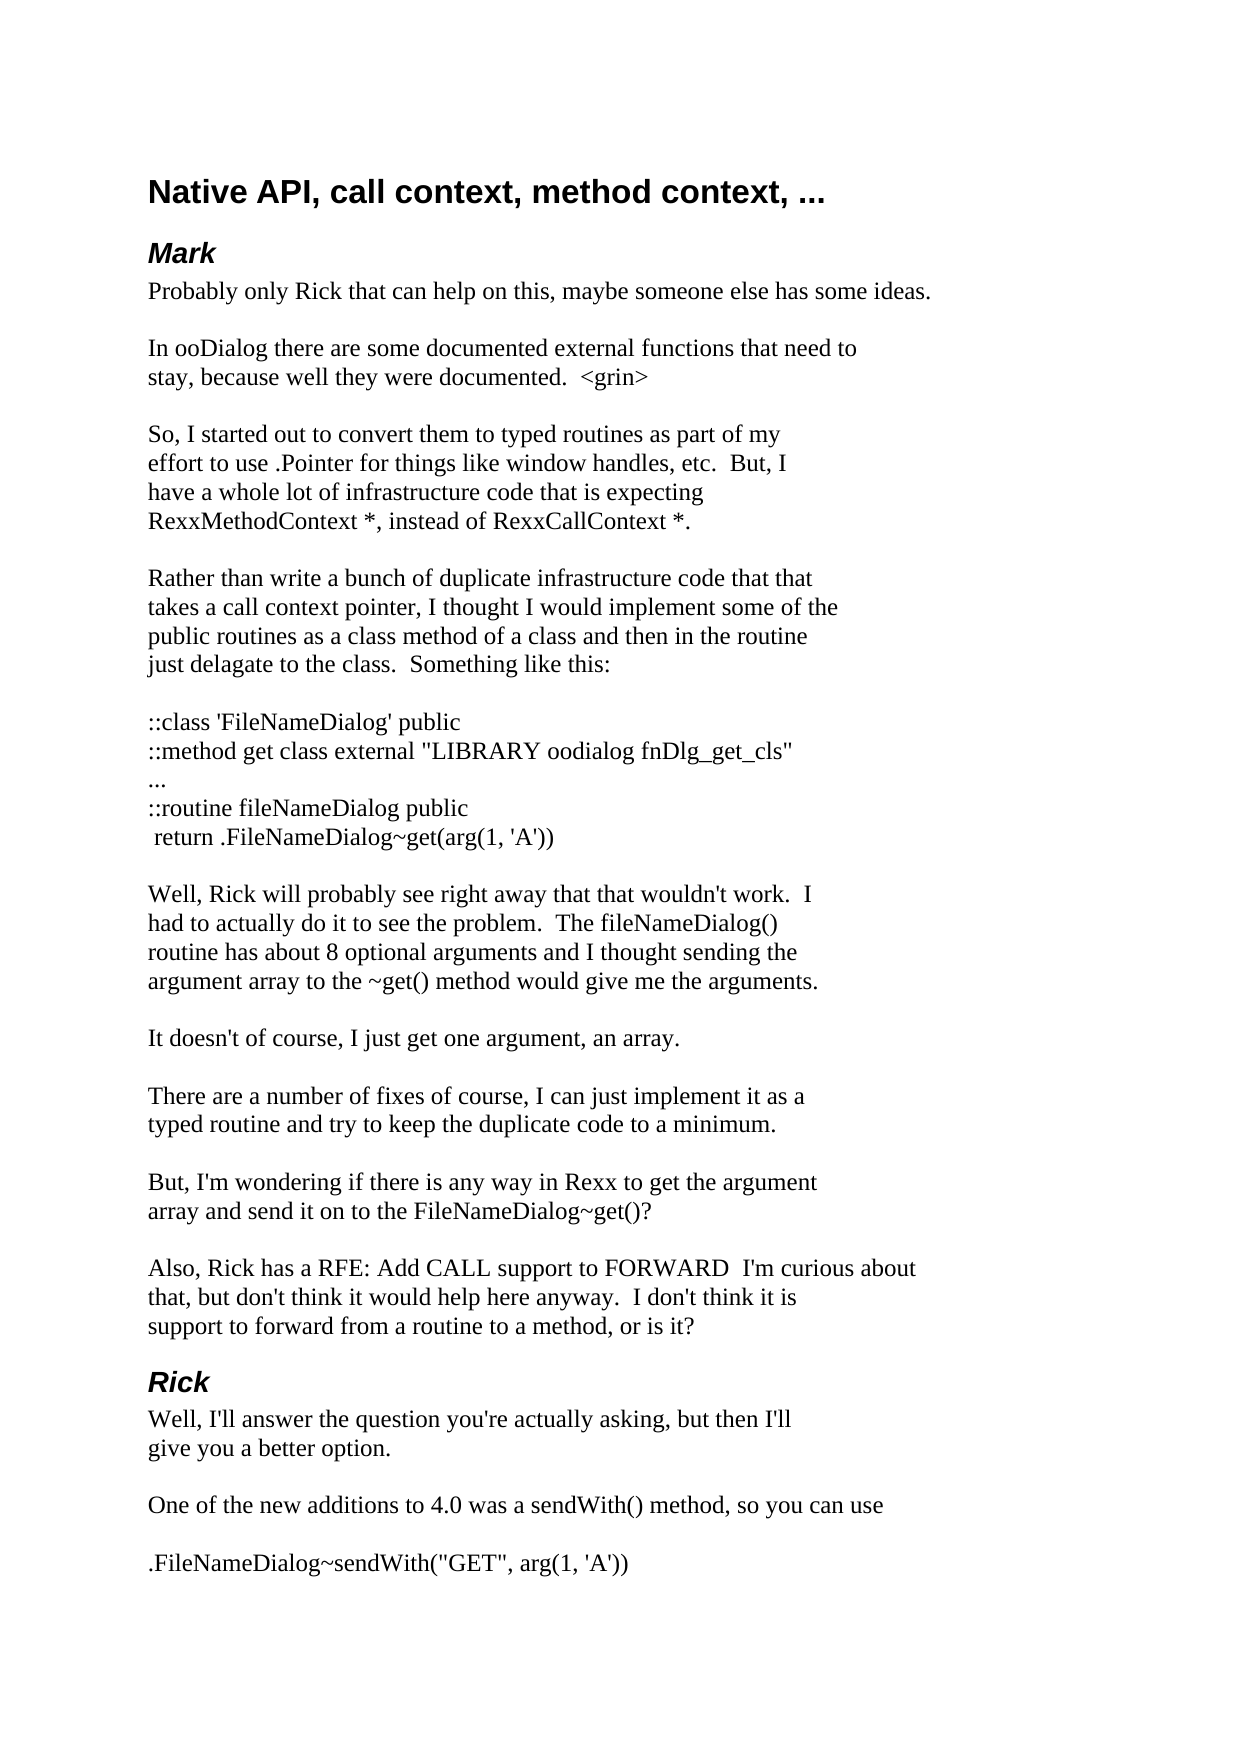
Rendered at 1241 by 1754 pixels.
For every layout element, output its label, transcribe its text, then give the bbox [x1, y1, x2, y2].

text Probably only Rick that can help on this, maybe someone else has some ideas. In ooDialog there are some documented external functions that need to stay, because well they were documented. <grin> So, I started out to convert them to typed routines as part of my effort to use .Pointer for things like window handles, etc. But, I have a whole lot of infrastructure code that is expecting RexxMethodContext *, instead of RexxCallContext *. Rather than write a bunch of duplicate infrastructure code that that takes a call context pointer, I thought I would implement some of the public routines as a class method of a class and then in the routine just delagate to the class. Something like this: ::class 'FileNameDialog' public ::method get class external "LIBRARY oodialog fnDlg_get_cls" ... ::routine fileNameDialog public return .FileNameDialog~get(arg(1, 'A')) Well, Rick will probably see right away that that wouldn't work. I had to actually do it to see the problem. The fileNameDialog() routine has about 8 optional arguments and I thought sending the argument array to the ~get() method would give me the arguments. It doesn't of course, I just get one argument, an array. There are a number of fixes of course, I can just implement it as a typed routine and try to keep the duplicate code to a minimum. But, I'm wondering if there is any way in Rexx to get the argument array and send it on to the FileNameDialog~get()? Also, Rick has a RFE: Add CALL support to FORWARD I'm curious about that, but don't think it would help here anyway. I don't think it is support to forward from a routine to a method, or is it? [148, 276, 1093, 1339]
text Well, I'll answer the question you're actually asking, but then I'll give you a better option. One of the new additions to 4.0 was a sendWith() method, so you can use .FileNameDialog~sendWith("GET", arg(1, 'A')) [148, 1404, 1093, 1606]
subtitle Rick [148, 1364, 1093, 1398]
subtitle Native API, call context, method context, ... [148, 173, 1093, 211]
subtitle Mark [148, 236, 1093, 269]
